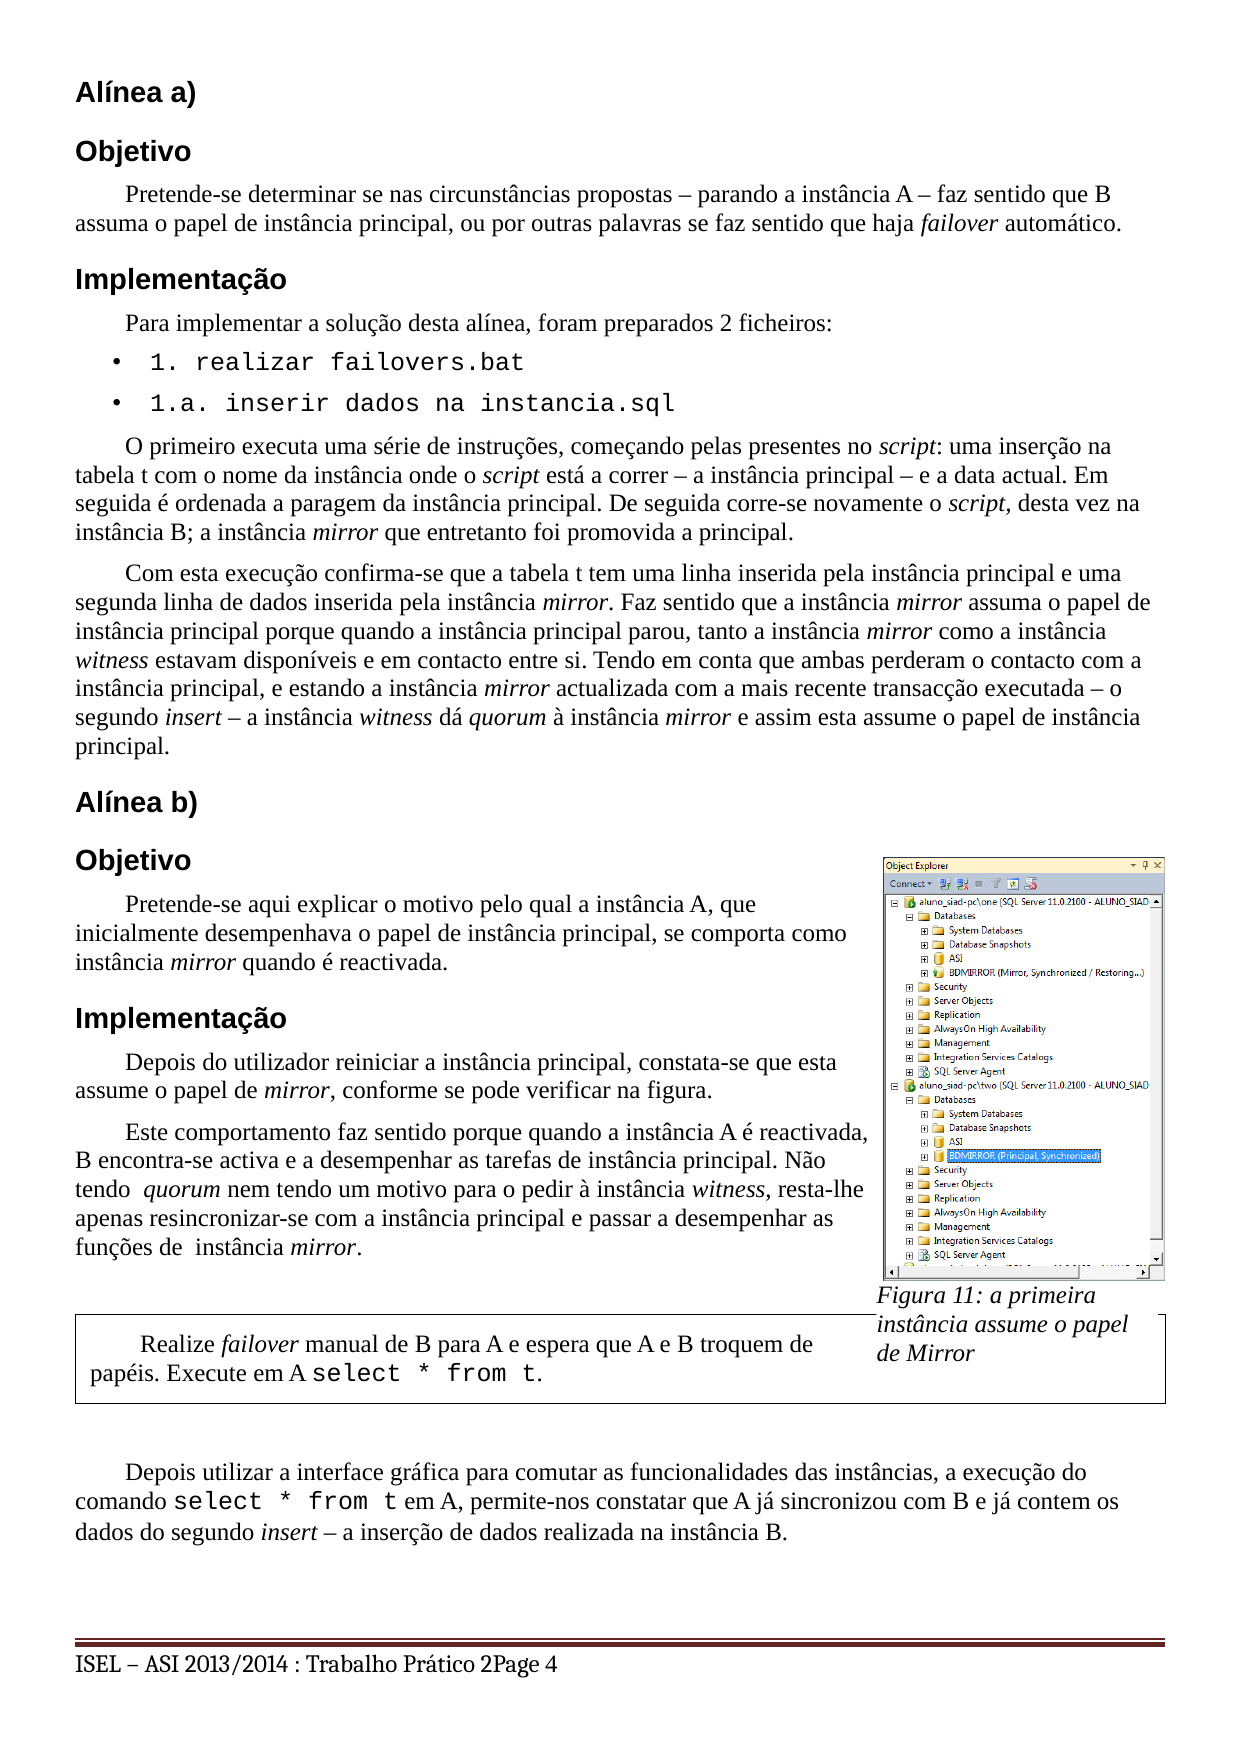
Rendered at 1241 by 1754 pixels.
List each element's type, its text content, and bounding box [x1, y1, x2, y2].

subtitle Objetivo [75, 843, 876, 877]
subtitle Implementação [75, 1001, 876, 1034]
text Figura 11: a primeira instância assume o papel de Mirror [876, 832, 1158, 1367]
list 1. realizar failovers.bat [112, 349, 1165, 378]
text Realize failover manual de B para A e espera que A e B troquem de papéis. Execute em A select * from t. [76, 1315, 1165, 1403]
subtitle Alínea a) [75, 75, 1165, 108]
text Este comportamento faz sentido porque quando a instância A é reactivada, B encontra-se activa e a desempenhar as tarefas de instância principal. Não tendo quorum nem tendo um motivo para o pedir à instância witness, resta-lhe apenas resincronizar-se com a instância principal e passar a desempenhar as funções de instância mirror. [75, 1117, 876, 1260]
text Para implementar a solução desta alínea, foram preparados 2 ficheiros: [75, 308, 1165, 337]
text Depois utilizar a interface gráfica para comutar as funcionalidades das instâncias, a execução do comando select * from t em A, permite-nos constatar que A já sincronizou com B e já contem os dados do segundo insert – a inserção de dados realizada na instância B. [75, 1457, 1165, 1546]
list 1.a. inserir dados na instancia.sql [112, 390, 1165, 418]
subtitle Objetivo [75, 133, 1165, 167]
text O primeiro executa uma série de instruções, começando pelas presentes no script: uma inserção na tabela t com o nome da instância onde o script está a correr – a instância principal – e a data actual. Em seguida é ordenada a paragem da instância principal. De seguida corre-se novamente o script, desta vez na instância B; a instância mirror que entretanto foi promovida a principal. [75, 431, 1165, 546]
text Depois do utilizador reiniciar a instância principal, constata-se que esta assume o papel de mirror, conforme se pode verificar na figura. [75, 1047, 876, 1104]
subtitle [876, 819, 1158, 832]
text Pretende-se determinar se nas circunstâncias propostas – parando a instância A – faz sentido que B assuma o papel de instância principal, ou por outras palavras se faz sentido que haja failover automático. [75, 179, 1165, 237]
text Pretende-se aqui explicar o motivo pelo qual a instância A, que inicialmente desempenhava o papel de instância principal, se comporta como instância mirror quando é reactivada. [75, 889, 876, 976]
subtitle Alínea b) [75, 785, 1165, 818]
text Com esta execução confirma-se que a tabela t tem uma linha inserida pela instância principal e uma segunda linha de dados inserida pela instância mirror. Faz sentido que a instância mirror assuma o papel de instância principal porque quando a instância principal parou, tanto a instância mirror como a instância witness estavam disponíveis e em contacto entre si. Tendo em conta que ambas perderam o contacto com a instância principal, e estando a instância mirror actualizada com a mais recente transacção executada – o segundo insert – a instância witness dá quorum à instância mirror e assim esta assume o papel de instância principal. [75, 558, 1165, 760]
picture [883, 857, 1165, 1281]
subtitle Implementação [75, 262, 1165, 296]
